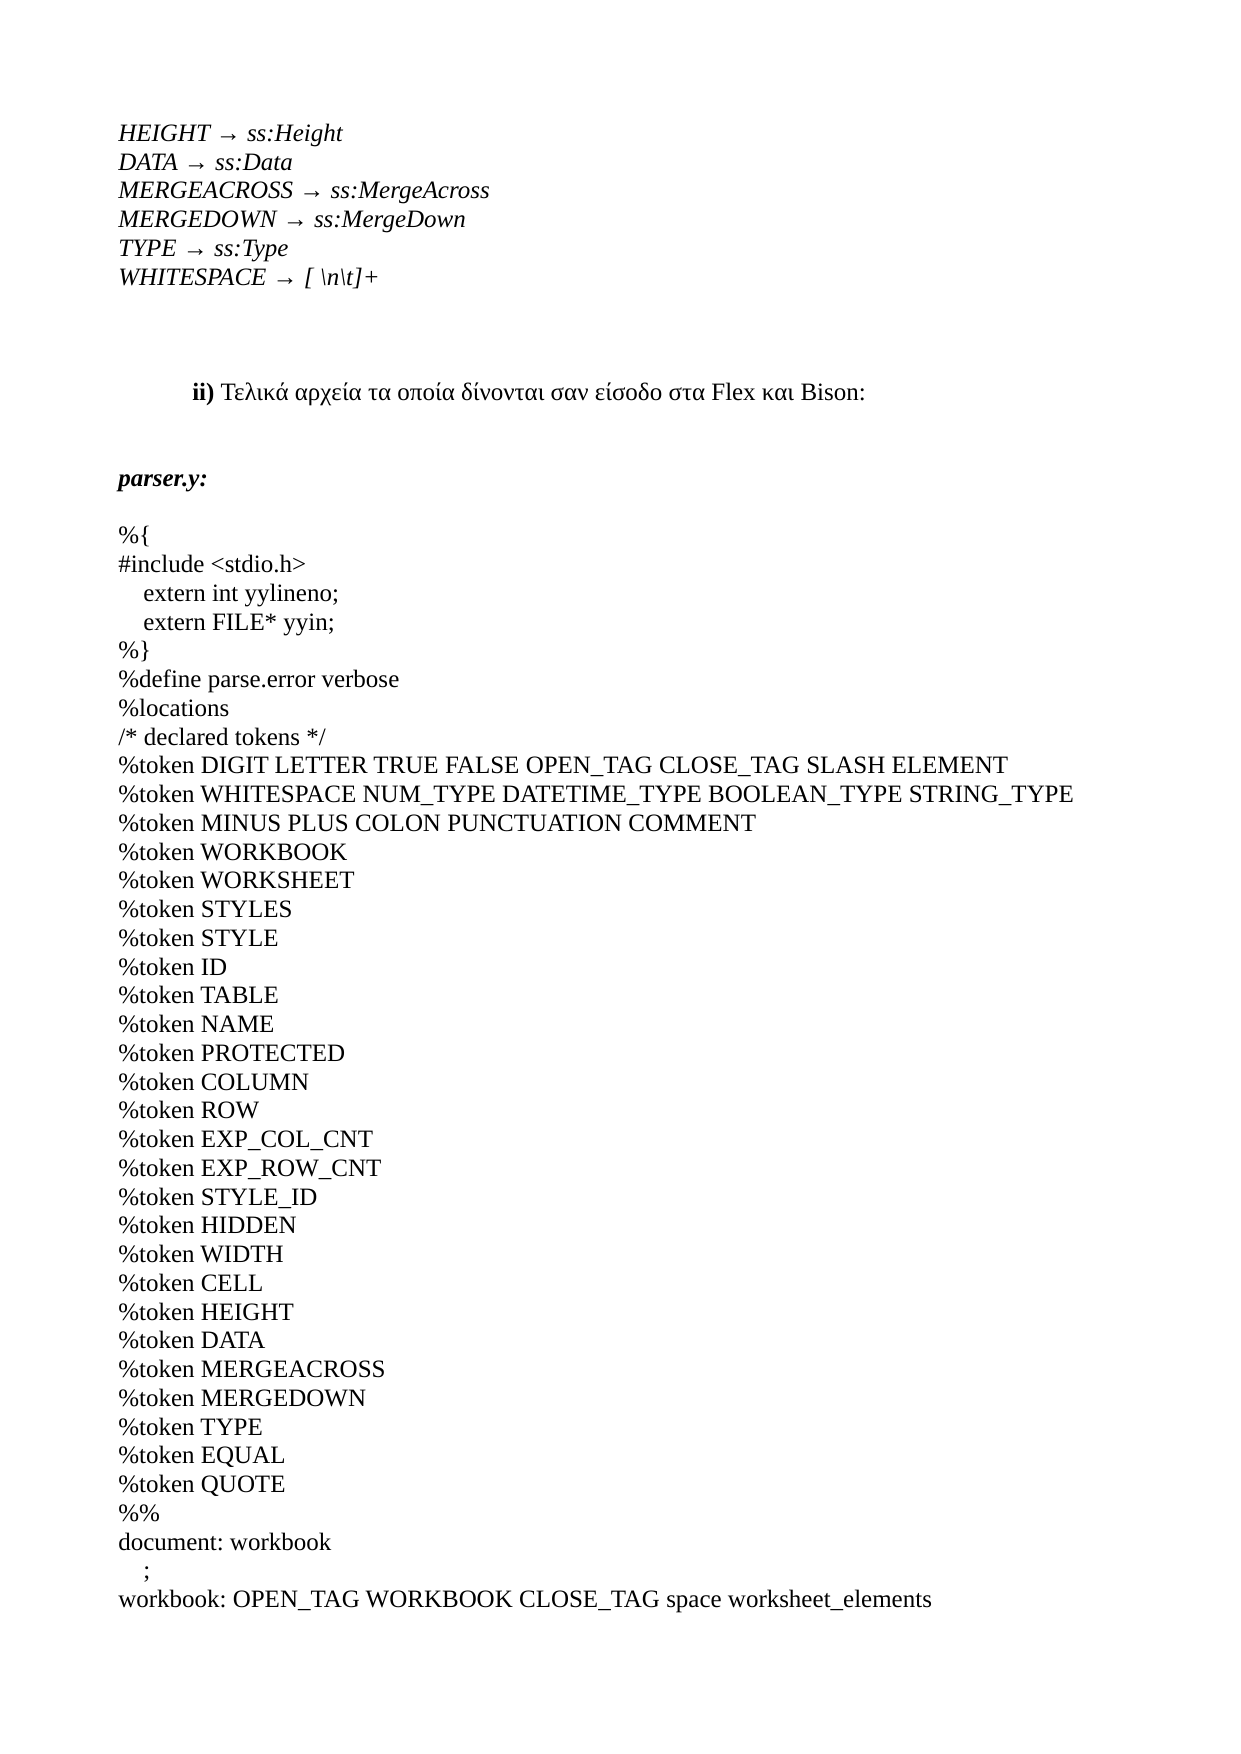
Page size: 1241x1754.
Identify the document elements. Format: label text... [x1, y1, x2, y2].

text %token QUOTE [118, 1469, 1122, 1498]
text %% [118, 1498, 1122, 1527]
text %token EQUAL [118, 1441, 1122, 1469]
text %token WORKSHEET [118, 866, 1122, 894]
text %{ [118, 521, 1122, 549]
text parser.y: [118, 463, 1122, 492]
text %token DIGIT LETTER TRUE FALSE OPEN_TAG CLOSE_TAG SLASH ELEMENT [118, 751, 1122, 779]
text %token WHITESPACE NUM_TYPE DATETIME_TYPE BOOLEAN_TYPE STRING_TYPE [118, 779, 1122, 808]
text %token STYLE [118, 923, 1122, 952]
text extern int yylineno; [118, 578, 1122, 607]
text MERGEDOWN → ss:MergeDown [118, 204, 1122, 233]
text MERGEACROSS → ss:MergeAcross [118, 176, 1122, 204]
text TYPE → ss:Type [118, 233, 1122, 262]
text %token WORKBOOK [118, 837, 1122, 866]
text %token HIDDEN [118, 1211, 1122, 1239]
text %token ID [118, 952, 1122, 981]
text HEIGHT → ss:Height [118, 118, 1122, 147]
text %} [118, 636, 1122, 664]
text %token PROTECTED [118, 1038, 1122, 1067]
text %token STYLES [118, 894, 1122, 923]
text %token EXP_ROW_CNT [118, 1153, 1122, 1182]
text extern FILE* yyin; [118, 607, 1122, 636]
text %token NAME [118, 1009, 1122, 1038]
text %token MERGEACROSS [118, 1354, 1122, 1383]
text %token CELL [118, 1268, 1122, 1297]
text %token STYLE_ID [118, 1182, 1122, 1211]
text %token DATA [118, 1326, 1122, 1354]
text DATA → ss:Data [118, 147, 1122, 176]
text %token TYPE [118, 1412, 1122, 1441]
text %token WIDTH [118, 1239, 1122, 1268]
text %token HEIGHT [118, 1297, 1122, 1326]
text %token MERGEDOWN [118, 1383, 1122, 1412]
text ; [118, 1556, 1122, 1584]
text %token COLUMN [118, 1067, 1122, 1096]
text #include <stdio.h> [118, 549, 1122, 578]
text document: workbook [118, 1527, 1122, 1556]
text WHITESPACE → [ \n\t]+ [118, 262, 1122, 291]
text %token TABLE [118, 981, 1122, 1009]
text %token ROW [118, 1096, 1122, 1124]
text /* declared tokens */ [118, 722, 1122, 751]
text %locations [118, 693, 1122, 722]
text %define parse.error verbose [118, 664, 1122, 693]
text workbook: OPEN_TAG WORKBOOK CLOSE_TAG space worksheet_elements [118, 1584, 1122, 1613]
text ii) Τελικά αρχεία τα οποία δίνονται σαν είσοδο στα Flex και Bison: [118, 377, 1122, 406]
text %token MINUS PLUS COLON PUNCTUATION COMMENT [118, 808, 1122, 837]
text %token EXP_COL_CNT [118, 1124, 1122, 1153]
